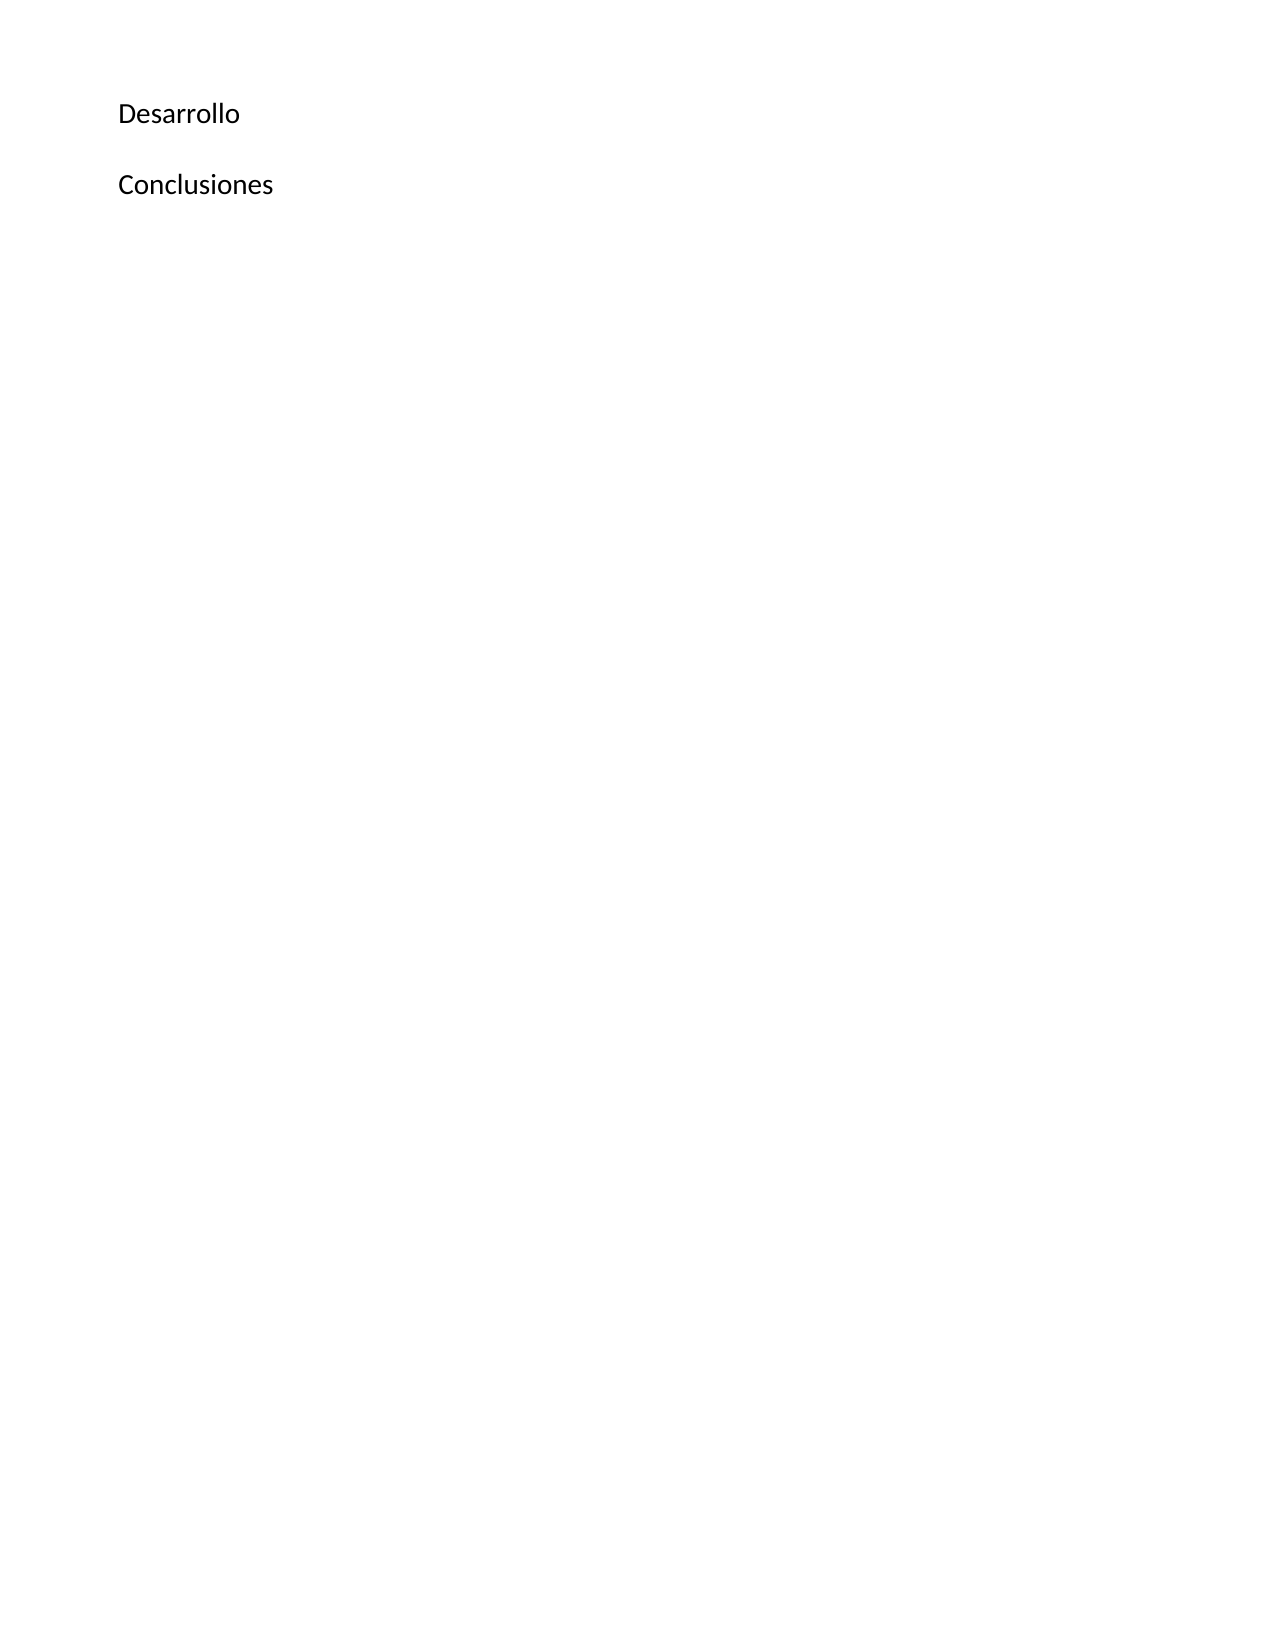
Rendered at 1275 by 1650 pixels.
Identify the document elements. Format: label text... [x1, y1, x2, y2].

text Desarrollo [118, 95, 1205, 130]
text Conclusiones [118, 166, 1205, 202]
